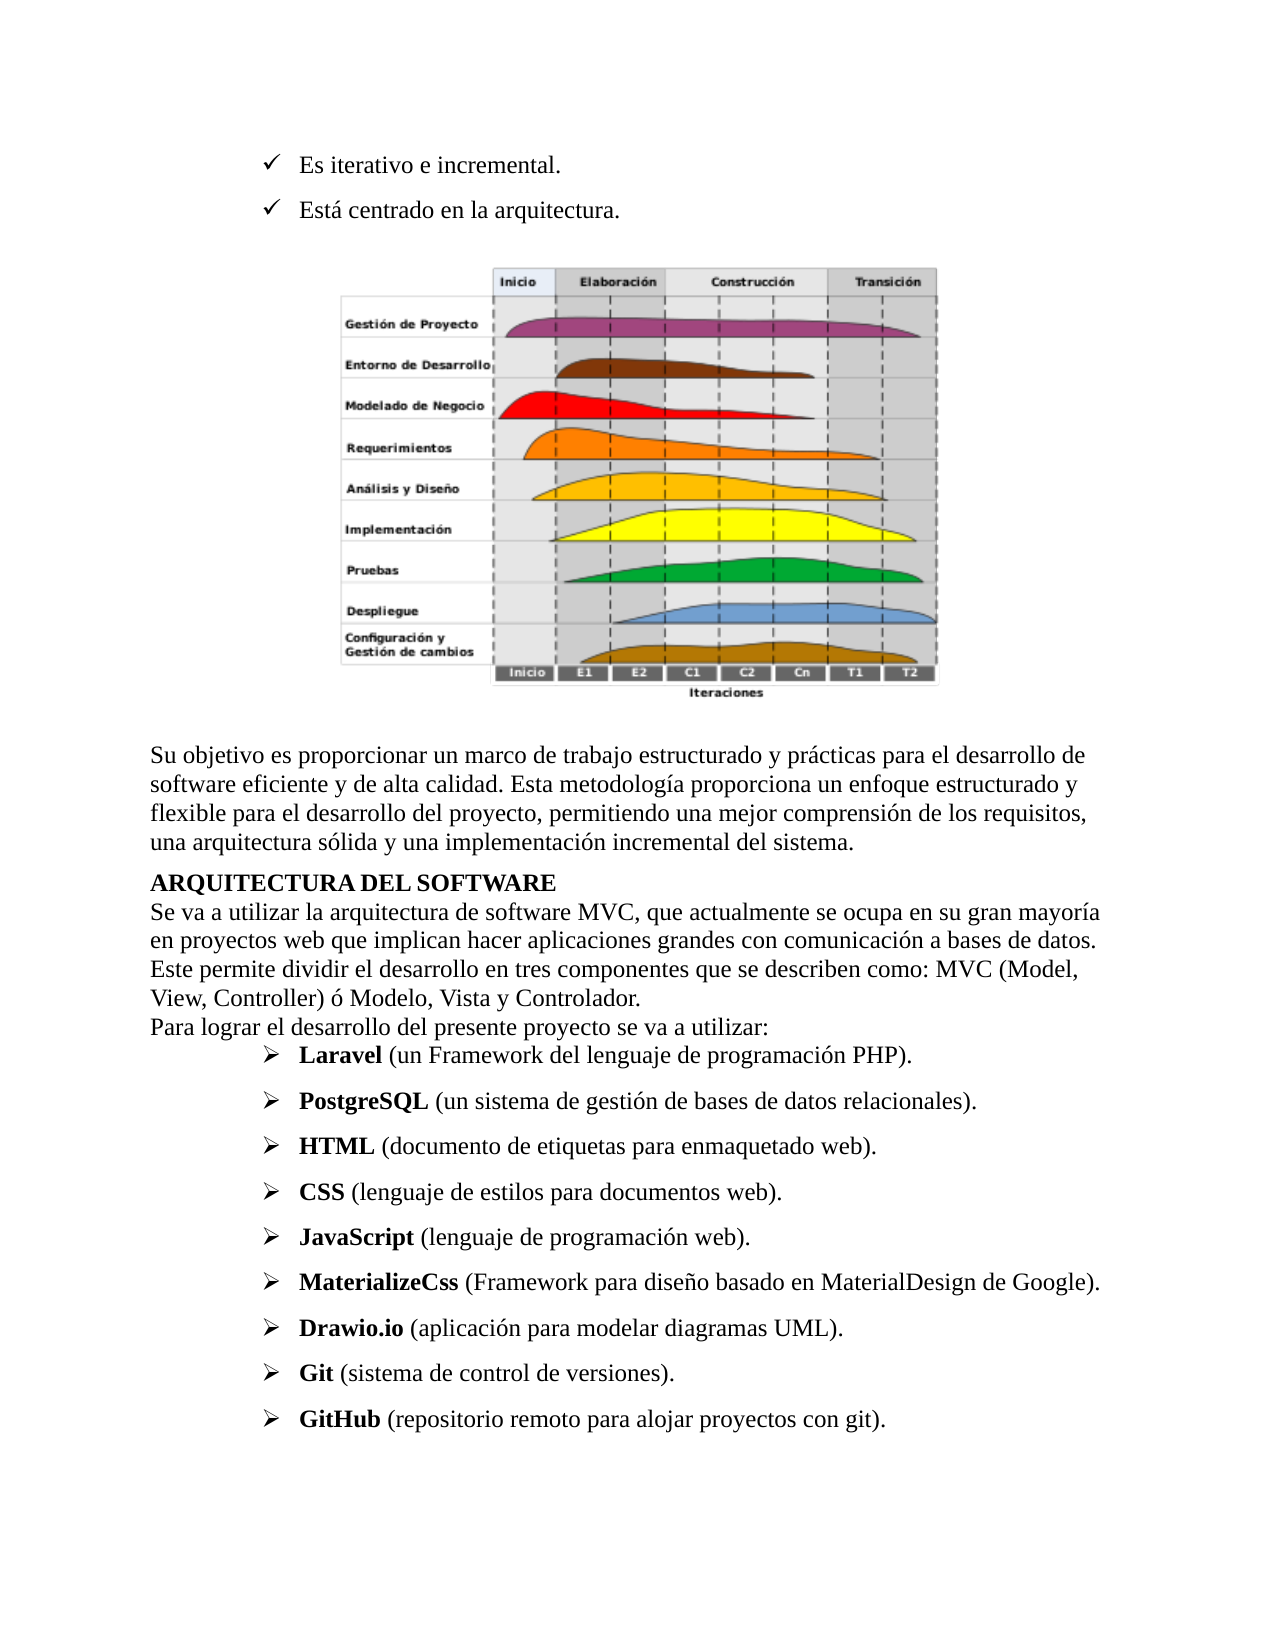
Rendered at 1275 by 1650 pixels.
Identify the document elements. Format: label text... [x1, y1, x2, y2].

list PostgreSQL (un sistema de gestión de bases de datos relacionales). [261, 1086, 1125, 1114]
list GitHub (repositorio remoto para alojar proyectos con git). [261, 1404, 1125, 1432]
text Su objetivo es proporcionar un marco de trabajo estructurado y prácticas para el desarrollo de software eficiente y de alta calidad. Esta metodología proporciona un enfoque estructurado y flexible para el desarrollo del proyecto, permitiendo una mejor comprensión de los requisitos, una arquitectura sólida y una implementación incremental del sistema. [150, 740, 1125, 855]
text Se va a utilizar la arquitectura de software MVC, que actualmente se ocupa en su gran mayoría en proyectos web que implican hacer aplicaciones grandes con comunicación a bases de datos. Este permite dividir el desarrollo en tres componentes que se describen como: MVC (Model, View, Controller) ó Modelo, Vista y Controlador. [150, 897, 1125, 1012]
subtitle Arquitectura del software [150, 868, 1125, 897]
list Drawio.io (aplicación para modelar diagramas UML). [261, 1313, 1125, 1342]
list HTML (documento de etiquetas para enmaquetado web). [261, 1131, 1125, 1160]
list Laravel (un Framework del lenguaje de programación PHP). [261, 1040, 1125, 1069]
list JavaScript (lenguaje de programación web). [261, 1222, 1125, 1251]
list MaterializeCss (Framework para diseño basado en MaterialDesign de Google). [261, 1267, 1125, 1296]
list Es iterativo e incremental. [261, 150, 1125, 179]
list Está centrado en la arquitectura. [261, 195, 1125, 224]
text Para lograr el desarrollo del presente proyecto se va a utilizar: [150, 1012, 1125, 1040]
list Git (sistema de control de versiones). [261, 1358, 1125, 1387]
list CSS (lenguaje de estilos para documentos web). [261, 1177, 1125, 1205]
